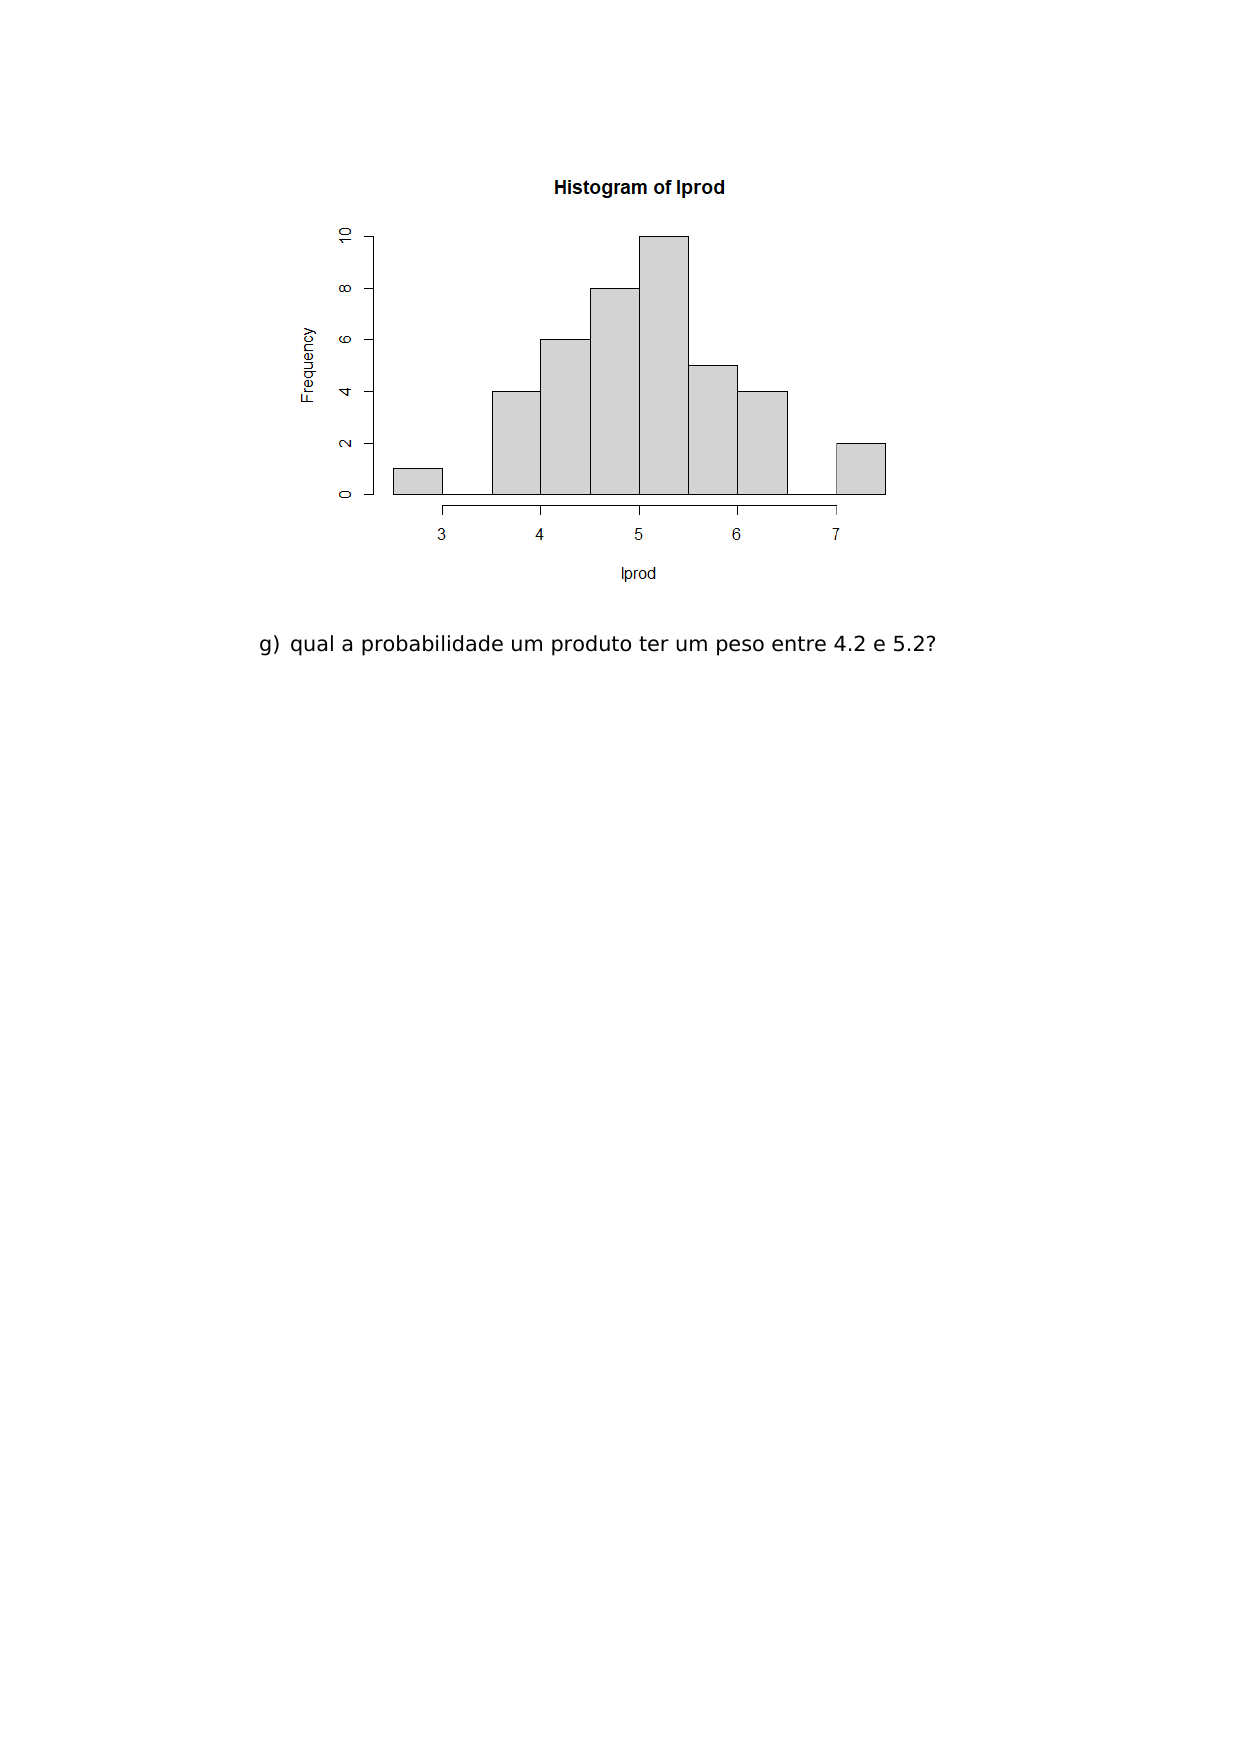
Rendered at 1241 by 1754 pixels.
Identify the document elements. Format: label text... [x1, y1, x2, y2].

list qual a probabilidade um produto ter um peso entre 4.2 e 5.2? [252, 632, 1063, 657]
picture [295, 147, 945, 602]
